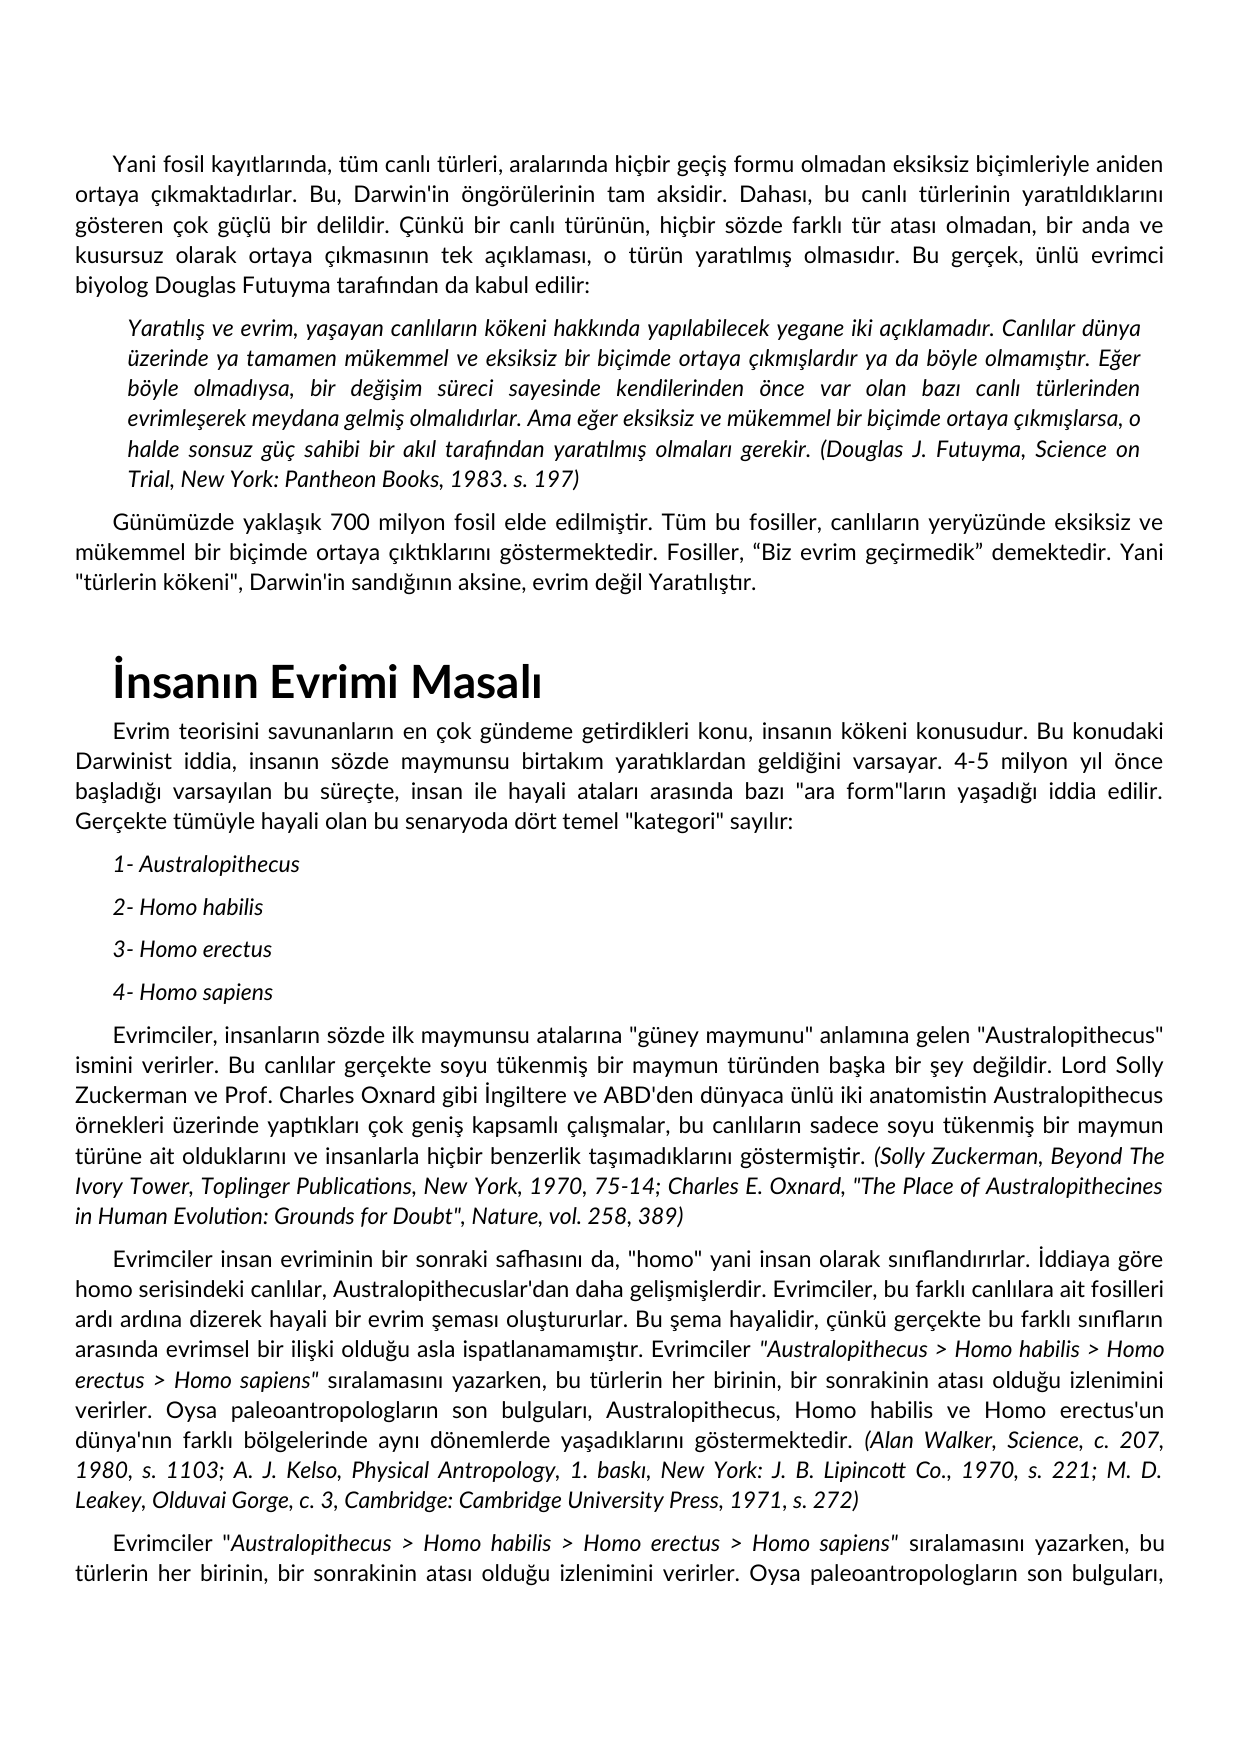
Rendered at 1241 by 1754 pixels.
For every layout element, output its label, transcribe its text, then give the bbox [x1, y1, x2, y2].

text Evrimciler insan evriminin bir sonraki safhasını da, "homo" yani insan olarak sınıflandırırlar. İddiaya göre homo serisindeki canlılar, Australopithecuslar'dan daha gelişmişlerdir. Evrimciler, bu farklı canlılara ait fosilleri ardı ardına dizerek hayali bir evrim şeması oluştururlar. Bu şema hayalidir, çünkü gerçekte bu farklı sınıfların arasında evrimsel bir ilişki olduğu asla ispatlanamamıştır. Evrimciler "Australopithecus > Homo habilis > Homo erectus > Homo sapiens" sıralamasını yazarken, bu türlerin her birinin, bir sonrakinin atası olduğu izlenimini verirler. Oysa paleoantropologların son bulguları, Australopithecus, Homo habilis ve Homo erectus'un dünya'nın farklı bölgelerinde aynı dönemlerde yaşadıklarını göstermektedir. (Alan Walker, Science, c. 207, 1980, s. 1103; A. J. Kelso, Physical Antropology, 1. baskı, New York: J. B. Lipincott Co., 1970, s. 221; M. D. Leakey, Olduvai Gorge, c. 3, Cambridge: Cambridge University Press, 1971, s. 272) [75, 1244, 1165, 1514]
text Yaratılış ve evrim, yaşayan canlıların kökeni hakkında yapılabilecek yegane iki açıklamadır. Canlılar dünya üzerinde ya tamamen mükemmel ve eksiksiz bir biçimde ortaya çıkmışlardır ya da böyle olmamıştır. Eğer böyle olmadıysa, bir değişim süreci sayesinde kendilerinden önce var olan bazı canlı türlerinden evrimleşerek meydana gelmiş olmalıdırlar. Ama eğer eksiksiz ve mükemmel bir biçimde ortaya çıkmışlarsa, o halde sonsuz güç sahibi bir akıl tarafından yaratılmış olmaları gerekir. (Douglas J. Futuyma, Science on Trial, New York: Pantheon Books, 1983. s. 197) [127, 313, 1143, 492]
text Evrim teorisini savunanların en çok gündeme getirdikleri konu, insanın kökeni konusudur. Bu konudaki Darwinist iddia, insanın sözde maymunsu birtakım yaratıklardan geldiğini varsayar. 4-5 milyon yıl önce başladığı varsayılan bu süreçte, insan ile hayali ataları arasında bazı "ara form"ların yaşadığı iddia edilir. Gerçekte tümüyle hayali olan bu senaryoda dört temel "kategori" sayılır: [75, 716, 1165, 834]
text Evrimciler, insanların sözde ilk maymunsu atalarına "güney maymunu" anlamına gelen "Australopithecus" ismini verirler. Bu canlılar gerçekte soyu tükenmiş bir maymun türünden başka bir şey değildir. Lord Solly Zuckerman ve Prof. Charles Oxnard gibi İngiltere ve ABD'den dünyaca ünlü iki anatomistin Australopithecus örnekleri üzerinde yaptıkları çok geniş kapsamlı çalışmalar, bu canlıların sadece soyu tükenmiş bir maymun türüne ait olduklarını ve insanlarla hiçbir benzerlik taşımadıklarını göstermiştir. (Solly Zuckerman, Beyond The Ivory Tower, Toplinger Publications, New York, 1970, 75-14; Charles E. Oxnard, "The Place of Australopithecines in Human Evolution: Grounds for Doubt", Nature, vol. 258, 389) [75, 1021, 1165, 1229]
text Evrimciler "Australopithecus > Homo habilis > Homo erectus > Homo sapiens" sıralamasını yazarken, bu türlerin her birinin, bir sonrakinin atası olduğu izlenimini verirler. Oysa paleoantropologların son bulguları, [75, 1529, 1165, 1587]
text 2- Homo habilis [75, 892, 1165, 920]
text 3- Homo erectus [75, 935, 1165, 963]
text 1- Australopithecus [75, 850, 1165, 877]
subtitle İnsanın Evrimi Masalı [112, 653, 1165, 708]
text 4- Homo sapiens [75, 978, 1165, 1005]
text Günümüzde yaklaşık 700 milyon fosil elde edilmiştir. Tüm bu fosiller, canlıların yeryüzünde eksiksiz ve mükemmel bir biçimde ortaya çıktıklarını göstermektedir. Fosiller, “Biz evrim geçirmedik” demektedir. Yani "türlerin kökeni", Darwin'in sandığının aksine, evrim değil Yaratılıştır. [75, 507, 1165, 595]
text Yani fosil kayıtlarında, tüm canlı türleri, aralarında hiçbir geçiş formu olmadan eksiksiz biçimleriyle aniden ortaya çıkmaktadırlar. Bu, Darwin'in öngörülerinin tam aksidir. Dahası, bu canlı türlerinin yaratıldıklarını gösteren çok güçlü bir delildir. Çünkü bir canlı türünün, hiçbir sözde farklı tür atası olmadan, bir anda ve kusursuz olarak ortaya çıkmasının tek açıklaması, o türün yaratılmış olmasıdır. Bu gerçek, ünlü evrimci biyolog Douglas Futuyma tarafından da kabul edilir: [75, 150, 1165, 298]
